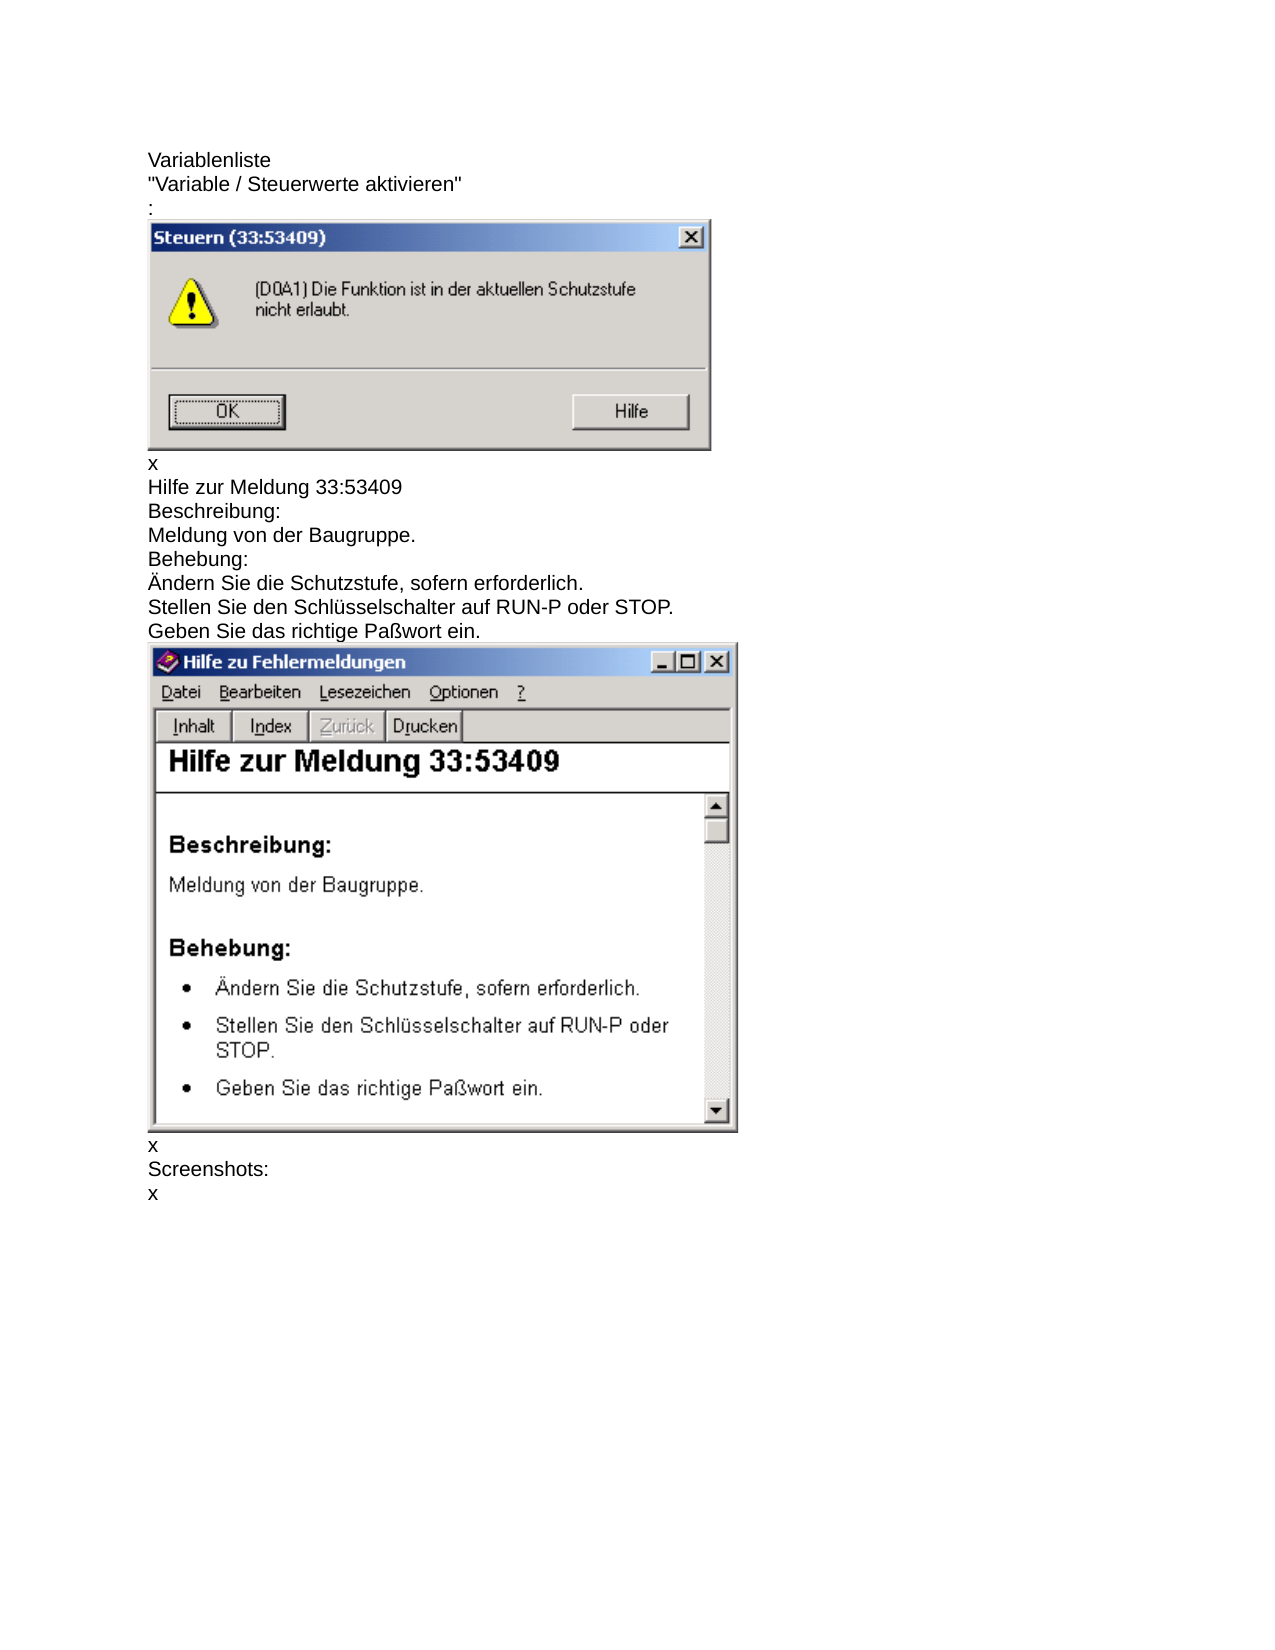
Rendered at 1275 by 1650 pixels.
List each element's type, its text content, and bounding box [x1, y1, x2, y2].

text Geben Sie das richtige Paßwort ein. [148, 618, 1127, 642]
text x [148, 1181, 1127, 1205]
text x [148, 1133, 1127, 1157]
text Behebung: [148, 547, 1127, 571]
text Stellen Sie den Schlüsselschalter auf RUN-P oder STOP. [148, 594, 1127, 618]
text Beschreibung: [148, 499, 1127, 523]
text Screenshots: [148, 1157, 1127, 1181]
picture [147, 219, 712, 451]
text Meldung von der Baugruppe. [148, 523, 1127, 547]
text Hilfe zur Meldung 33:53409 [148, 475, 1127, 499]
text Variablenliste [148, 148, 1127, 172]
text : [148, 196, 1127, 219]
text x [148, 451, 1127, 475]
text "Variable / Steuerwerte aktivieren" [148, 172, 1127, 196]
text Ändern Sie die Schutzstufe, sofern erforderlich. [148, 571, 1127, 594]
picture [147, 642, 739, 1133]
